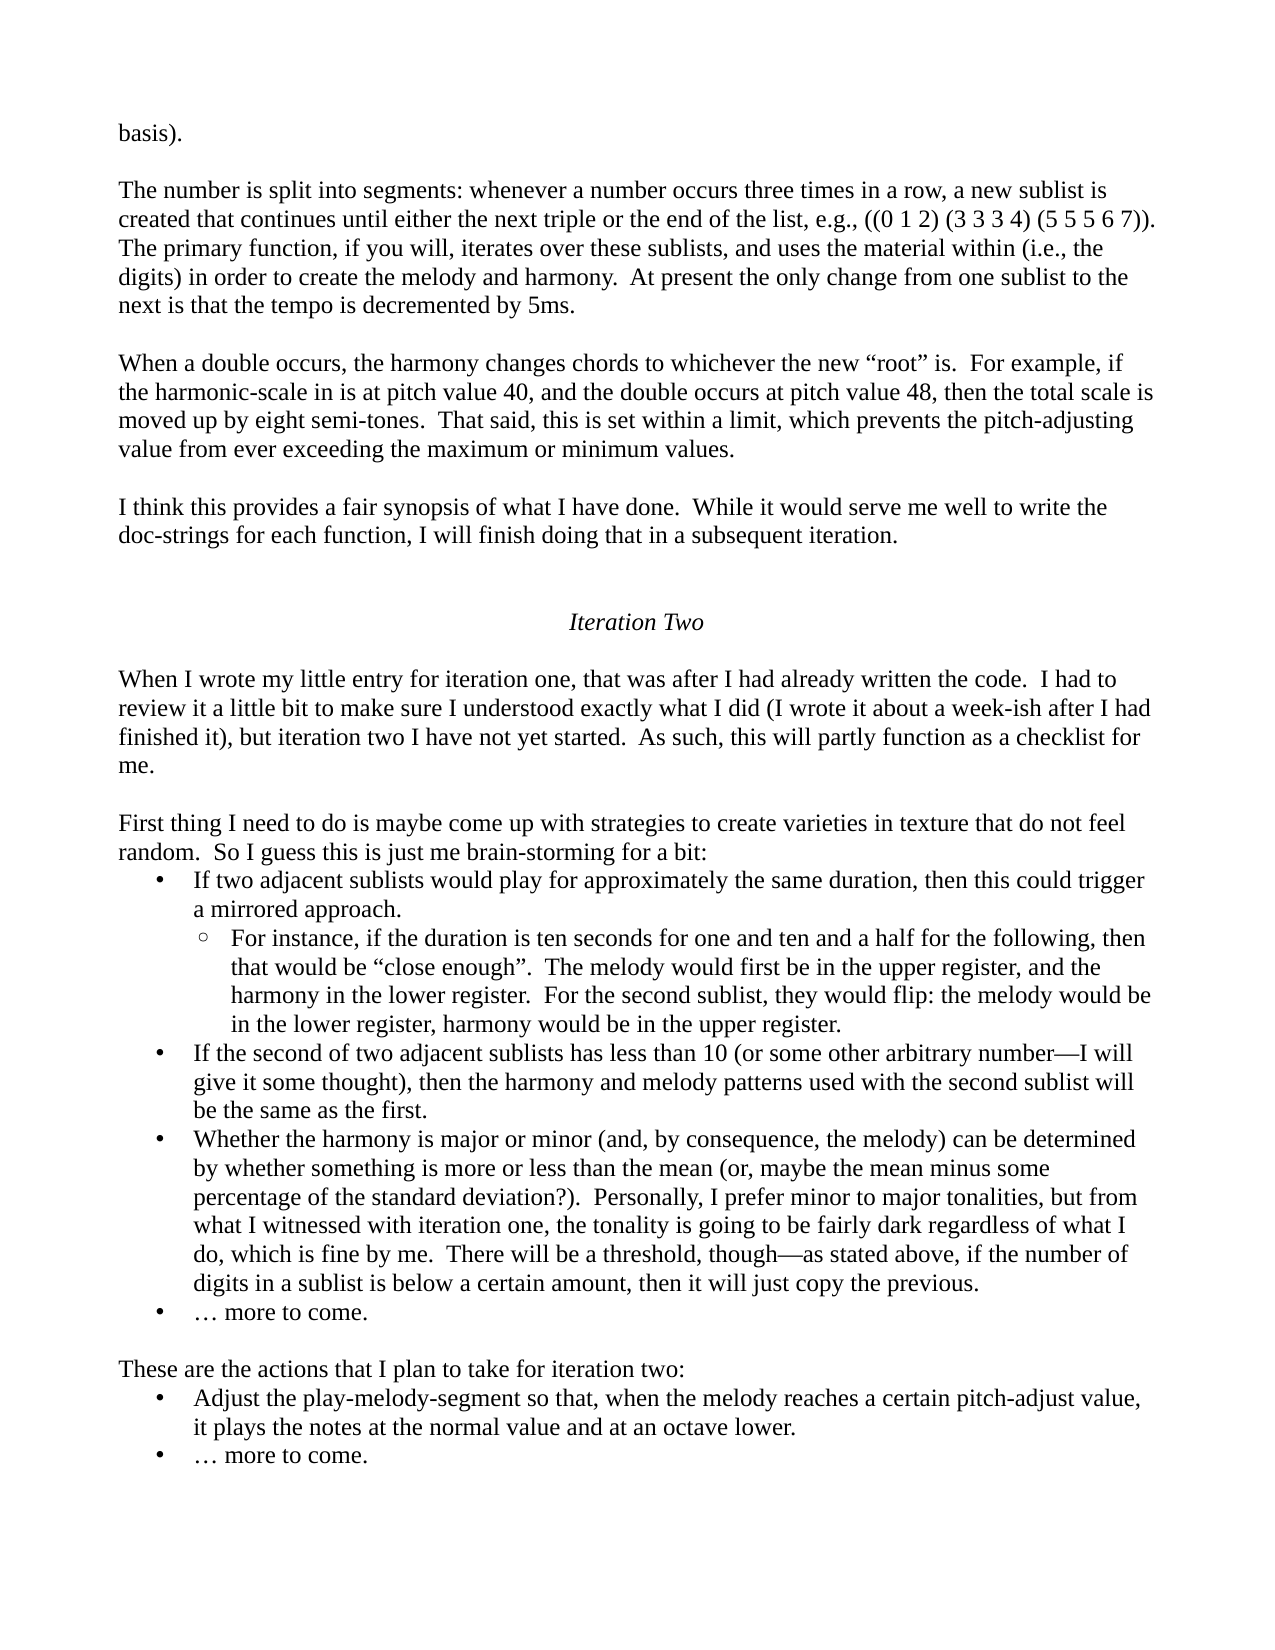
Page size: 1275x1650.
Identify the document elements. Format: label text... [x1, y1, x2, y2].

text basis). [118, 118, 1157, 147]
list If the second of two adjacent sublists has less than 10 (or some other arbitrary number—I will give it some thought), then the harmony and melody patterns used with the second sublist will be the same as the first. [156, 1038, 1157, 1124]
list Whether the harmony is major or minor (and, by consequence, the melody) can be determined by whether something is more or less than the mean (or, maybe the mean minus some percentage of the standard deviation?). Personally, I prefer minor to major tonalities, but from what I witnessed with iteration one, the tonality is going to be fairly dark regardless of what I do, which is fine by me. There will be a threshold, though—as stated above, if the number of digits in a sublist is below a certain amount, then it will just copy the previous. [156, 1124, 1157, 1297]
text When a double occurs, the harmony changes chords to whichever the new “root” is. For example, if the harmonic-scale in is at pitch value 40, and the double occurs at pitch value 48, then the total scale is moved up by eight semi-tones. That said, this is set within a limit, which prevents the pitch-adjusting value from ever exceeding the maximum or minimum values. [118, 348, 1157, 463]
list For instance, if the duration is ten seconds for one and ten and a half for the following, then that would be “close enough”. The melody would first be in the upper register, and the harmony in the lower register. For the second sublist, they would flip: the melody would be in the lower register, harmony would be in the upper register. [193, 923, 1157, 1038]
text These are the actions that I plan to take for iteration two: [118, 1354, 1157, 1383]
list … more to come. [156, 1441, 1157, 1469]
list If two adjacent sublists would play for approximately the same duration, then this could trigger a mirrored approach. [156, 866, 1157, 923]
list Adjust the play-melody-segment so that, when the melody reaches a certain pitch-adjust value, it plays the notes at the normal value and at an octave lower. [156, 1383, 1157, 1441]
text When I wrote my little entry for iteration one, that was after I had already written the code. I had to review it a little bit to make sure I understood exactly what I did (I wrote it about a week-ish after I had finished it), but iteration two I have not yet started. As such, this will partly function as a checklist for me. [118, 664, 1157, 779]
text Iteration Two [118, 607, 1157, 636]
text First thing I need to do is maybe come up with strategies to create varieties in texture that do not feel random. So I guess this is just me brain-storming for a bit: [118, 808, 1157, 866]
text The number is split into segments: whenever a number occurs three times in a row, a new sublist is created that continues until either the next triple or the end of the list, e.g., ((0 1 2) (3 3 3 4) (5 5 5 6 7)). The primary function, if you will, iterates over these sublists, and uses the material within (i.e., the digits) in order to create the melody and harmony. At present the only change from one sublist to the next is that the tempo is decremented by 5ms. [118, 176, 1157, 319]
list … more to come. [156, 1297, 1157, 1326]
text I think this provides a fair synopsis of what I have done. While it would serve me well to write the doc-strings for each function, I will finish doing that in a subsequent iteration. [118, 492, 1157, 549]
